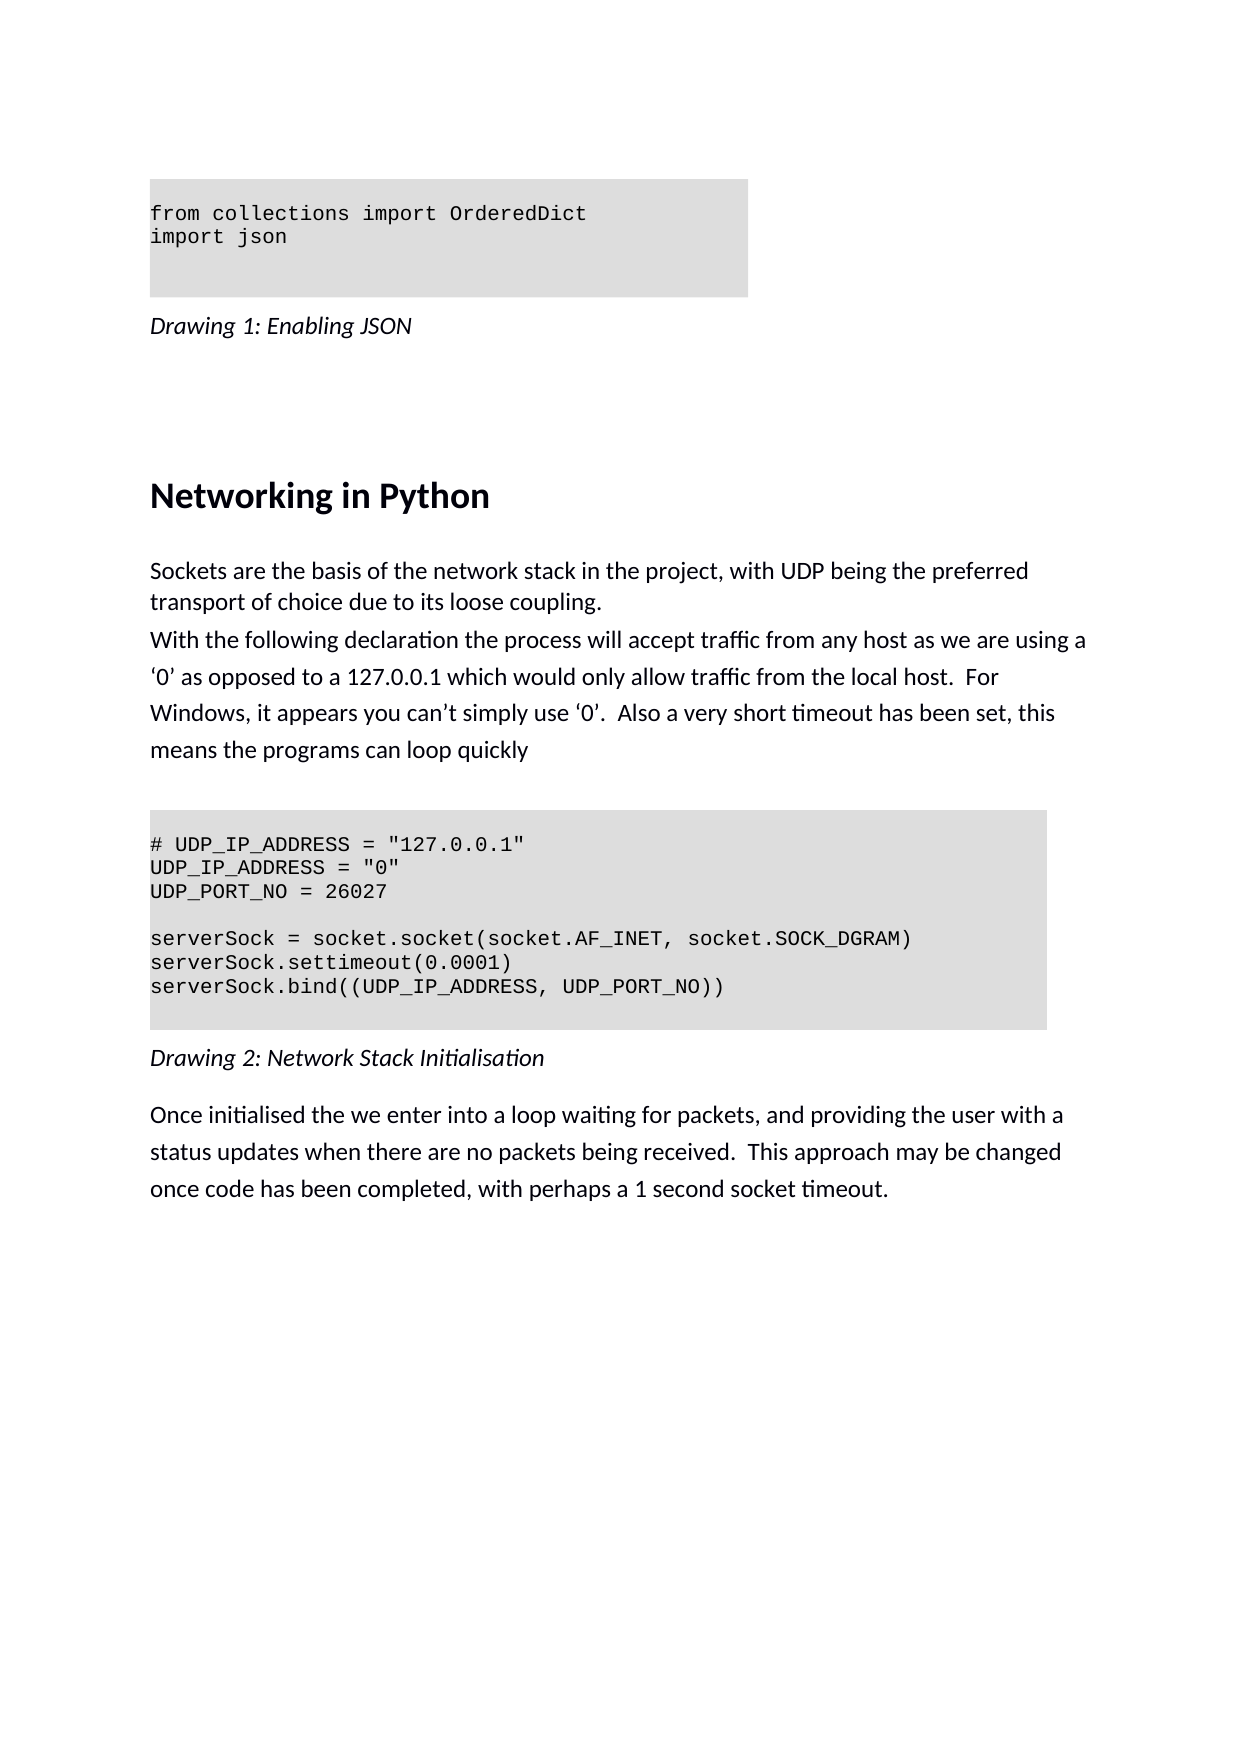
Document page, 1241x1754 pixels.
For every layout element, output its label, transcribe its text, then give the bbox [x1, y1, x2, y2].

text Drawing 2: Network Stack Initialisation [150, 1030, 1047, 1073]
text With the following declaration the process will accept traffic from any host as we are using a ‘0’ as opposed to a 127.0.0.1 which would only allow traffic from the local host. For Windows, it appears you can’t simply use ‘0’. Also a very short timeout has been set, this means the programs can loop quickly [150, 624, 1090, 765]
subtitle Networking in Python [150, 472, 1090, 518]
text Once initialised the we enter into a loop waiting for packets, and providing the user with a status updates when there are no packets being received. This approach may be changed once code has been completed, with perhaps a 1 second socket timeout. [150, 785, 1090, 1203]
text Sockets are the basis of the network stack in the project, with UDP being the preferred transport of choice due to its loose coupling. [150, 555, 1090, 616]
text Drawing 1: Enabling JSON [150, 298, 748, 341]
